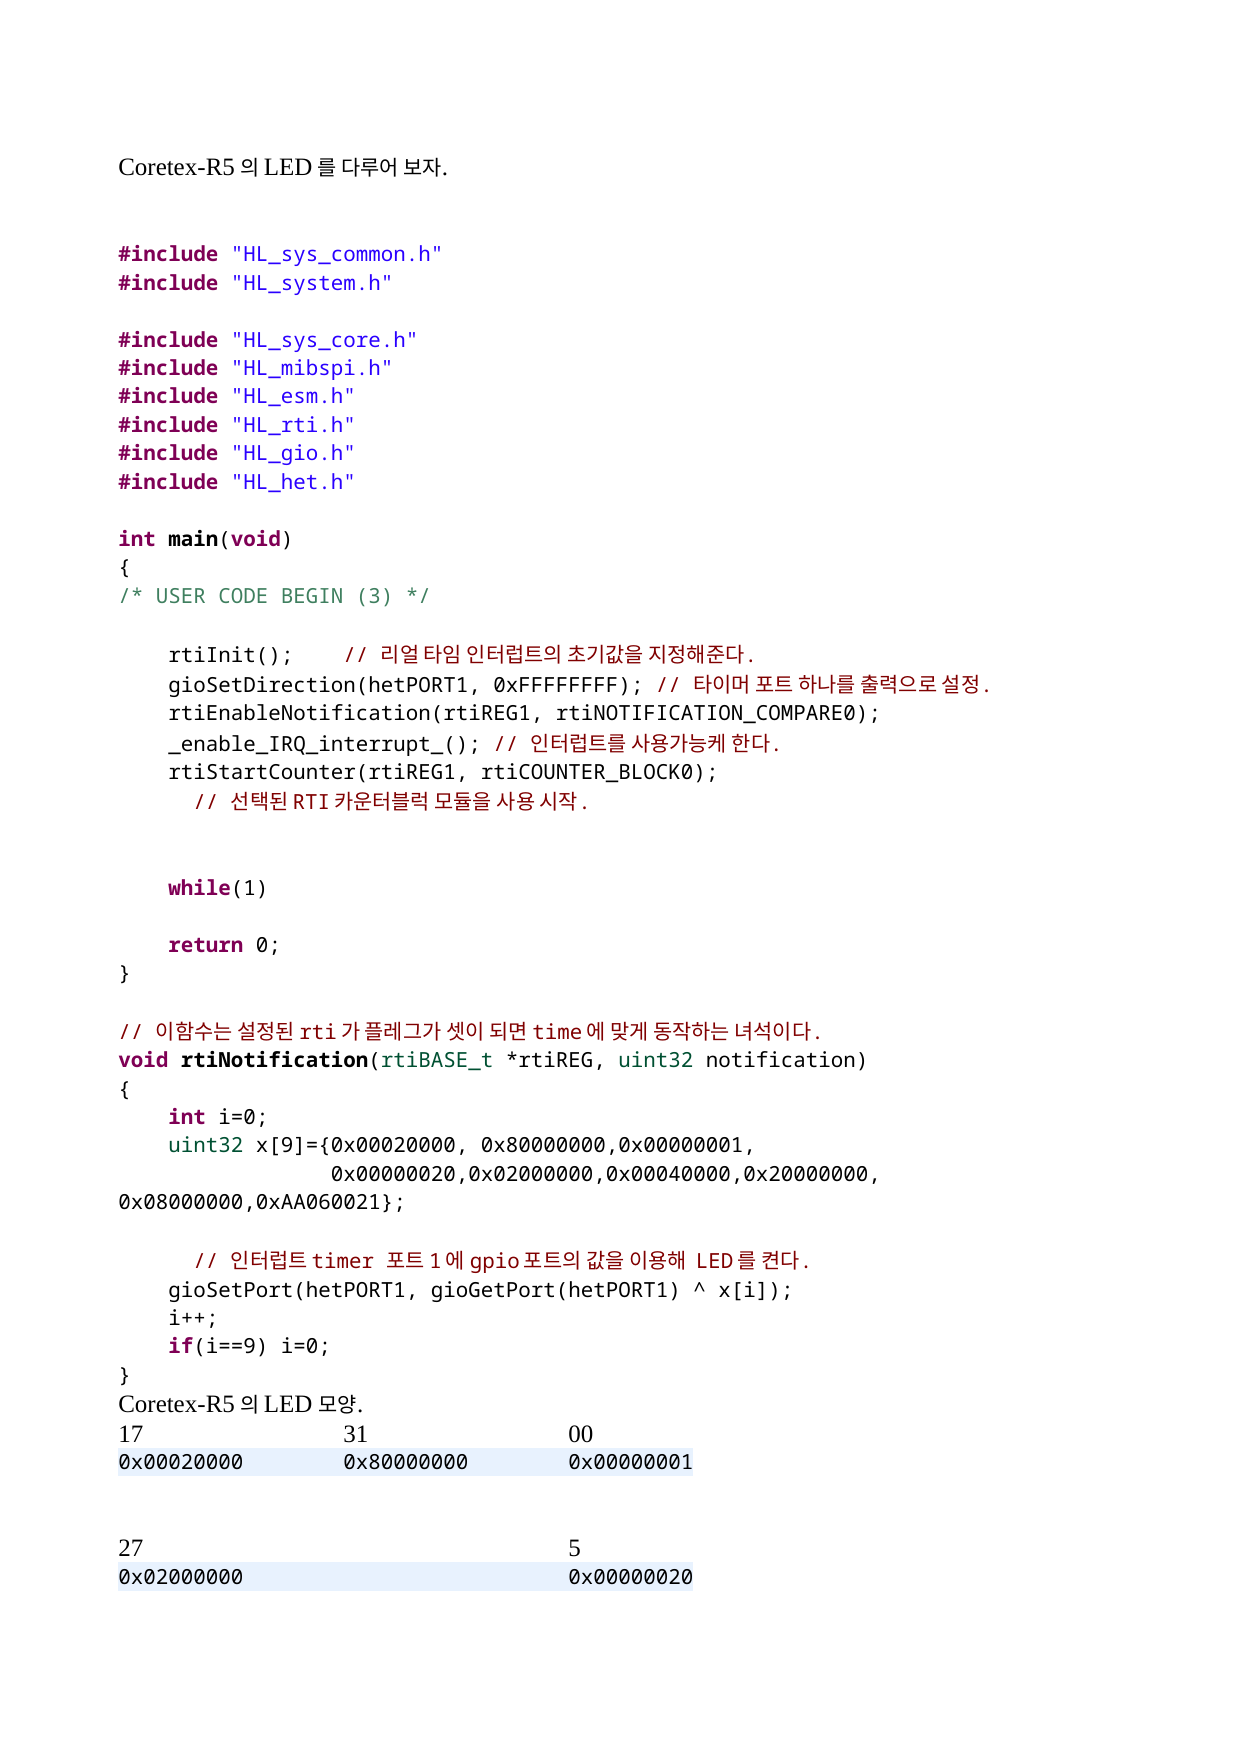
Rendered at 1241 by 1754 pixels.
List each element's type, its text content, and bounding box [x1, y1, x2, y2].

text 0x02000000 0x00000020 [118, 1562, 1122, 1591]
text rtiEnableNotification(rtiREG1, rtiNOTIFICATION_COMPARE0); [118, 698, 1122, 727]
text // 인터럽트timer 포트1에 gpio포트의 값을 이용해 LED를 켠다. [118, 1244, 1122, 1275]
text rtiInit(); // 리얼 타임 인터럽트의 초기값을 지정해준다. [118, 638, 1122, 668]
text #include "HL_sys_core.h" [118, 325, 1122, 353]
text Coretex-R5의 LED를 다루어 보자. [118, 152, 1122, 182]
text void rtiNotification(rtiBASE_t *rtiREG, uint32 notification) [118, 1045, 1122, 1074]
text #include "HL_system.h" [118, 268, 1122, 296]
text int main(void) [118, 524, 1122, 552]
text { [118, 552, 1122, 581]
text #include "HL_mibspi.h" [118, 353, 1122, 382]
text #include "HL_rti.h" [118, 410, 1122, 438]
text return 0; [118, 930, 1122, 958]
text 0x00000020,0x02000000,0x00040000,0x20000000, 0x08000000,0xAA060021}; [118, 1159, 1122, 1216]
text 17 31 00 [118, 1419, 1122, 1447]
text while(1) [118, 873, 1122, 901]
text if(i==9) i=0; [118, 1332, 1122, 1360]
text 0x00020000 0x80000000 0x00000001 [118, 1447, 1122, 1476]
text _enable_IRQ_interrupt_(); // 인터럽트를 사용가능케 한다. [118, 727, 1122, 757]
text // 선택된RTI카운터블럭 모듈을 사용 시작. [118, 786, 1122, 816]
text { [118, 1074, 1122, 1102]
text gioSetDirection(hetPORT1, 0xFFFFFFFF); // 타이머 포트 하나를 출력으로 설정. [118, 668, 1122, 698]
text i++; [118, 1303, 1122, 1332]
text gioSetPort(hetPORT1, gioGetPort(hetPORT1) ^ x[i]); [118, 1275, 1122, 1303]
text } [118, 958, 1122, 987]
text #include "HL_gio.h" [118, 438, 1122, 467]
text #include "HL_esm.h" [118, 382, 1122, 410]
text Coretex-R5의 LED 모양. [118, 1388, 1122, 1419]
text int i=0; [118, 1102, 1122, 1131]
text } [118, 1360, 1122, 1388]
text 27 5 [118, 1533, 1122, 1562]
text rtiStartCounter(rtiREG1, rtiCOUNTER_BLOCK0); [118, 757, 1122, 786]
text uint32 x[9]={0x00020000, 0x80000000,0x00000001, [118, 1131, 1122, 1159]
text #include "HL_het.h" [118, 467, 1122, 495]
text /* USER CODE BEGIN (3) */ [118, 581, 1122, 609]
text #include "HL_sys_common.h" [118, 239, 1122, 268]
text // 이함수는 설정된 rti가 플레그가 셋이 되면 time에 맞게 동작하는 녀석이다. [118, 1015, 1122, 1045]
